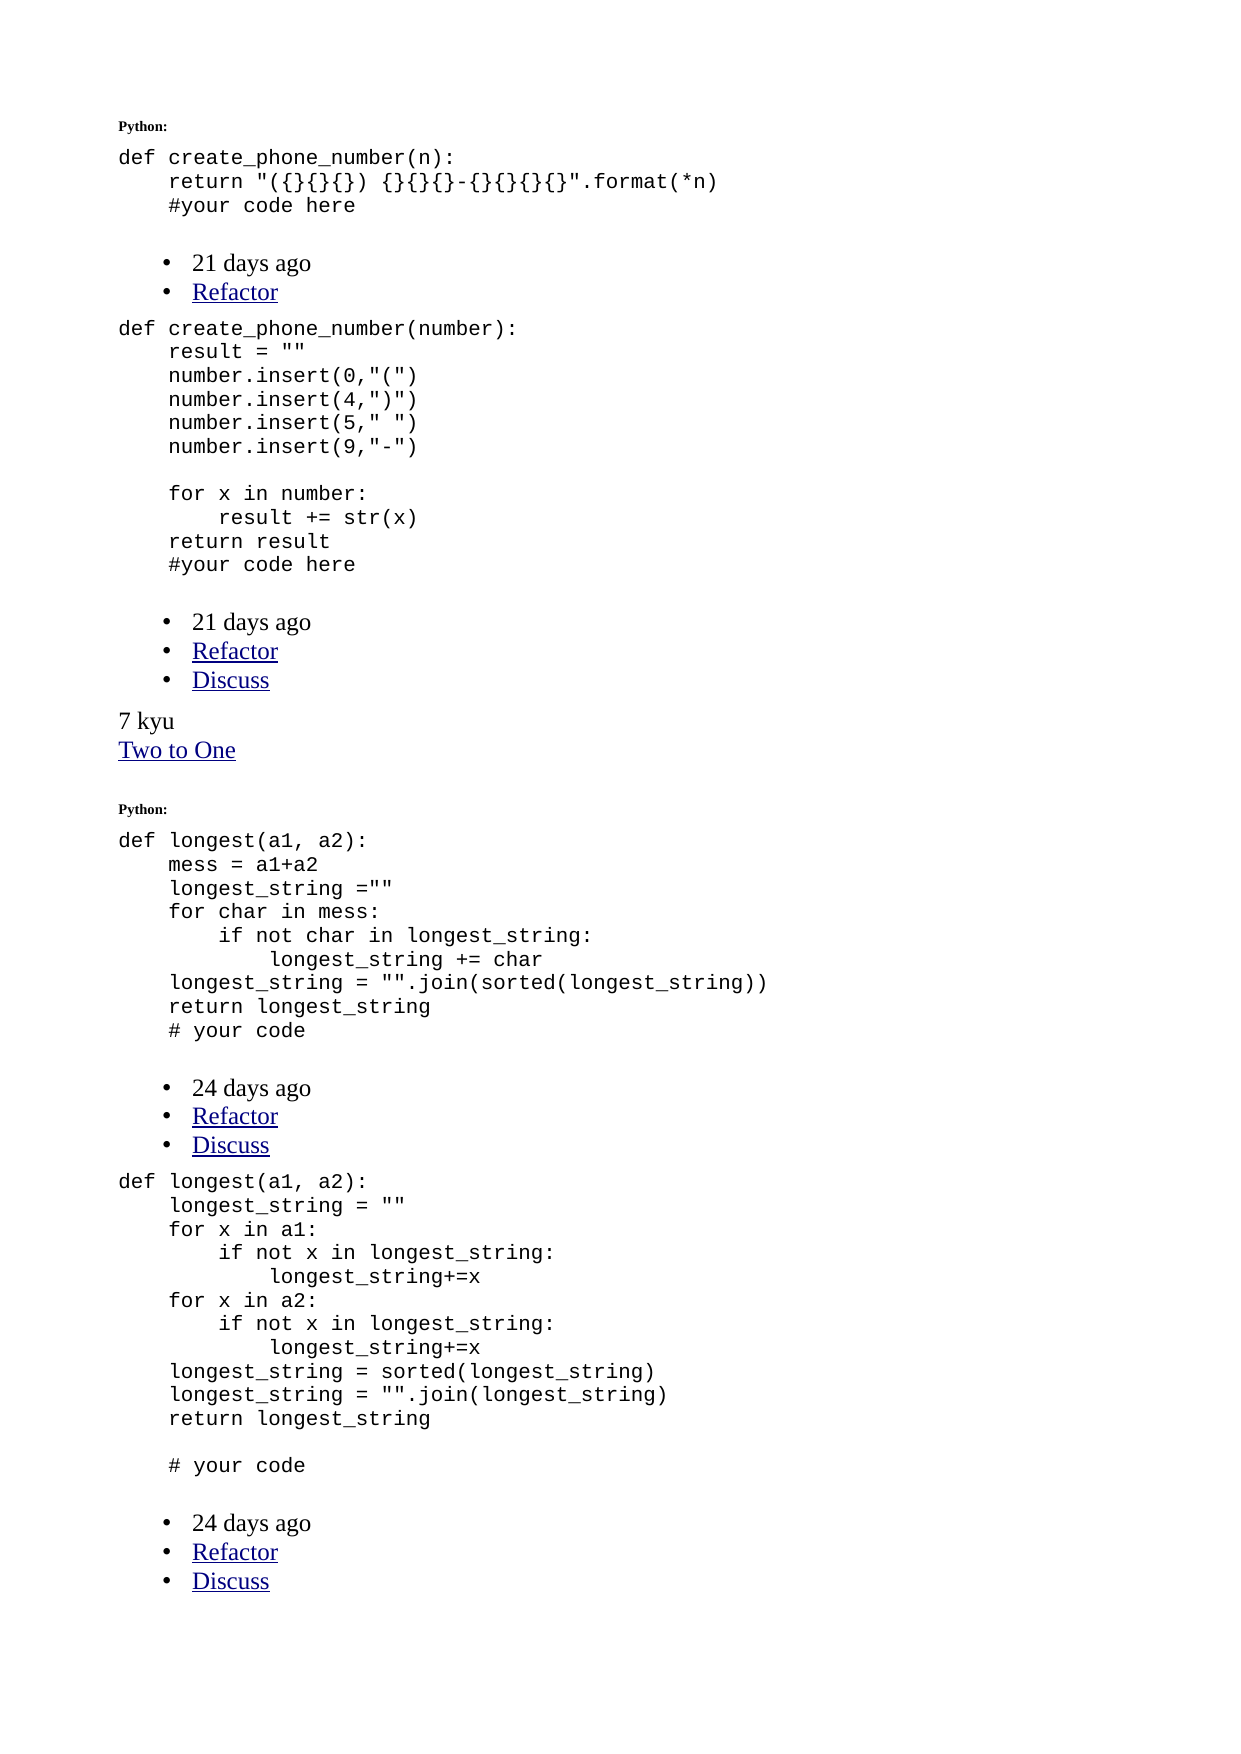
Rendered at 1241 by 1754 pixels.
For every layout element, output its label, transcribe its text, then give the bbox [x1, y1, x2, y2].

text for x in a2: [118, 1290, 1122, 1313]
list Discuss [162, 1130, 1122, 1159]
text number.insert(5," ") [118, 412, 1122, 436]
text for x in number: [118, 483, 1122, 507]
text result += str(x) [118, 507, 1122, 531]
text if not char in longest_string: [118, 925, 1122, 949]
text number.insert(0,"(") [118, 365, 1122, 389]
text #your code here [118, 195, 1122, 218]
text for x in a1: [118, 1219, 1122, 1242]
list 24 days ago [162, 1073, 1122, 1101]
text # your code [118, 1455, 1122, 1479]
text Two to One [118, 735, 1122, 764]
list 21 days ago [162, 248, 1122, 277]
text return longest_string [118, 996, 1122, 1019]
text def create_phone_number(n): [118, 147, 1122, 171]
list 24 days ago [162, 1508, 1122, 1537]
text longest_string+=x [118, 1266, 1122, 1290]
text return "({}{}{}) {}{}{}-{}{}{}{}".format(*n) [118, 171, 1122, 195]
list Discuss [162, 1566, 1122, 1594]
text def longest(a1, a2): [118, 830, 1122, 854]
list 21 days ago [162, 607, 1122, 636]
list Refactor [162, 277, 1122, 305]
text longest_string = sorted(longest_string) [118, 1361, 1122, 1384]
subtitle Python: [118, 801, 1122, 818]
text longest_string += char [118, 949, 1122, 972]
text if not x in longest_string: [118, 1313, 1122, 1337]
text return longest_string [118, 1408, 1122, 1432]
subtitle Python: [118, 118, 1122, 135]
text #your code here [118, 554, 1122, 578]
text number.insert(9,"-") [118, 436, 1122, 460]
text longest_string+=x [118, 1337, 1122, 1361]
list Discuss [162, 665, 1122, 694]
text def create_phone_number(number): [118, 318, 1122, 341]
text longest_string = "" [118, 1195, 1122, 1219]
text number.insert(4,")") [118, 389, 1122, 412]
text return result [118, 531, 1122, 554]
text result = "" [118, 341, 1122, 365]
text for char in mess: [118, 901, 1122, 925]
text def longest(a1, a2): [118, 1171, 1122, 1195]
text longest_string = "".join(longest_string) [118, 1384, 1122, 1408]
text mess = a1+a2 [118, 854, 1122, 878]
text longest_string ="" [118, 878, 1122, 901]
list Refactor [162, 1537, 1122, 1566]
text if not x in longest_string: [118, 1242, 1122, 1266]
text longest_string = "".join(sorted(longest_string)) [118, 972, 1122, 996]
list Refactor [162, 636, 1122, 665]
text 7 kyu [118, 706, 1122, 735]
list Refactor [162, 1101, 1122, 1130]
text # your code [118, 1019, 1122, 1043]
